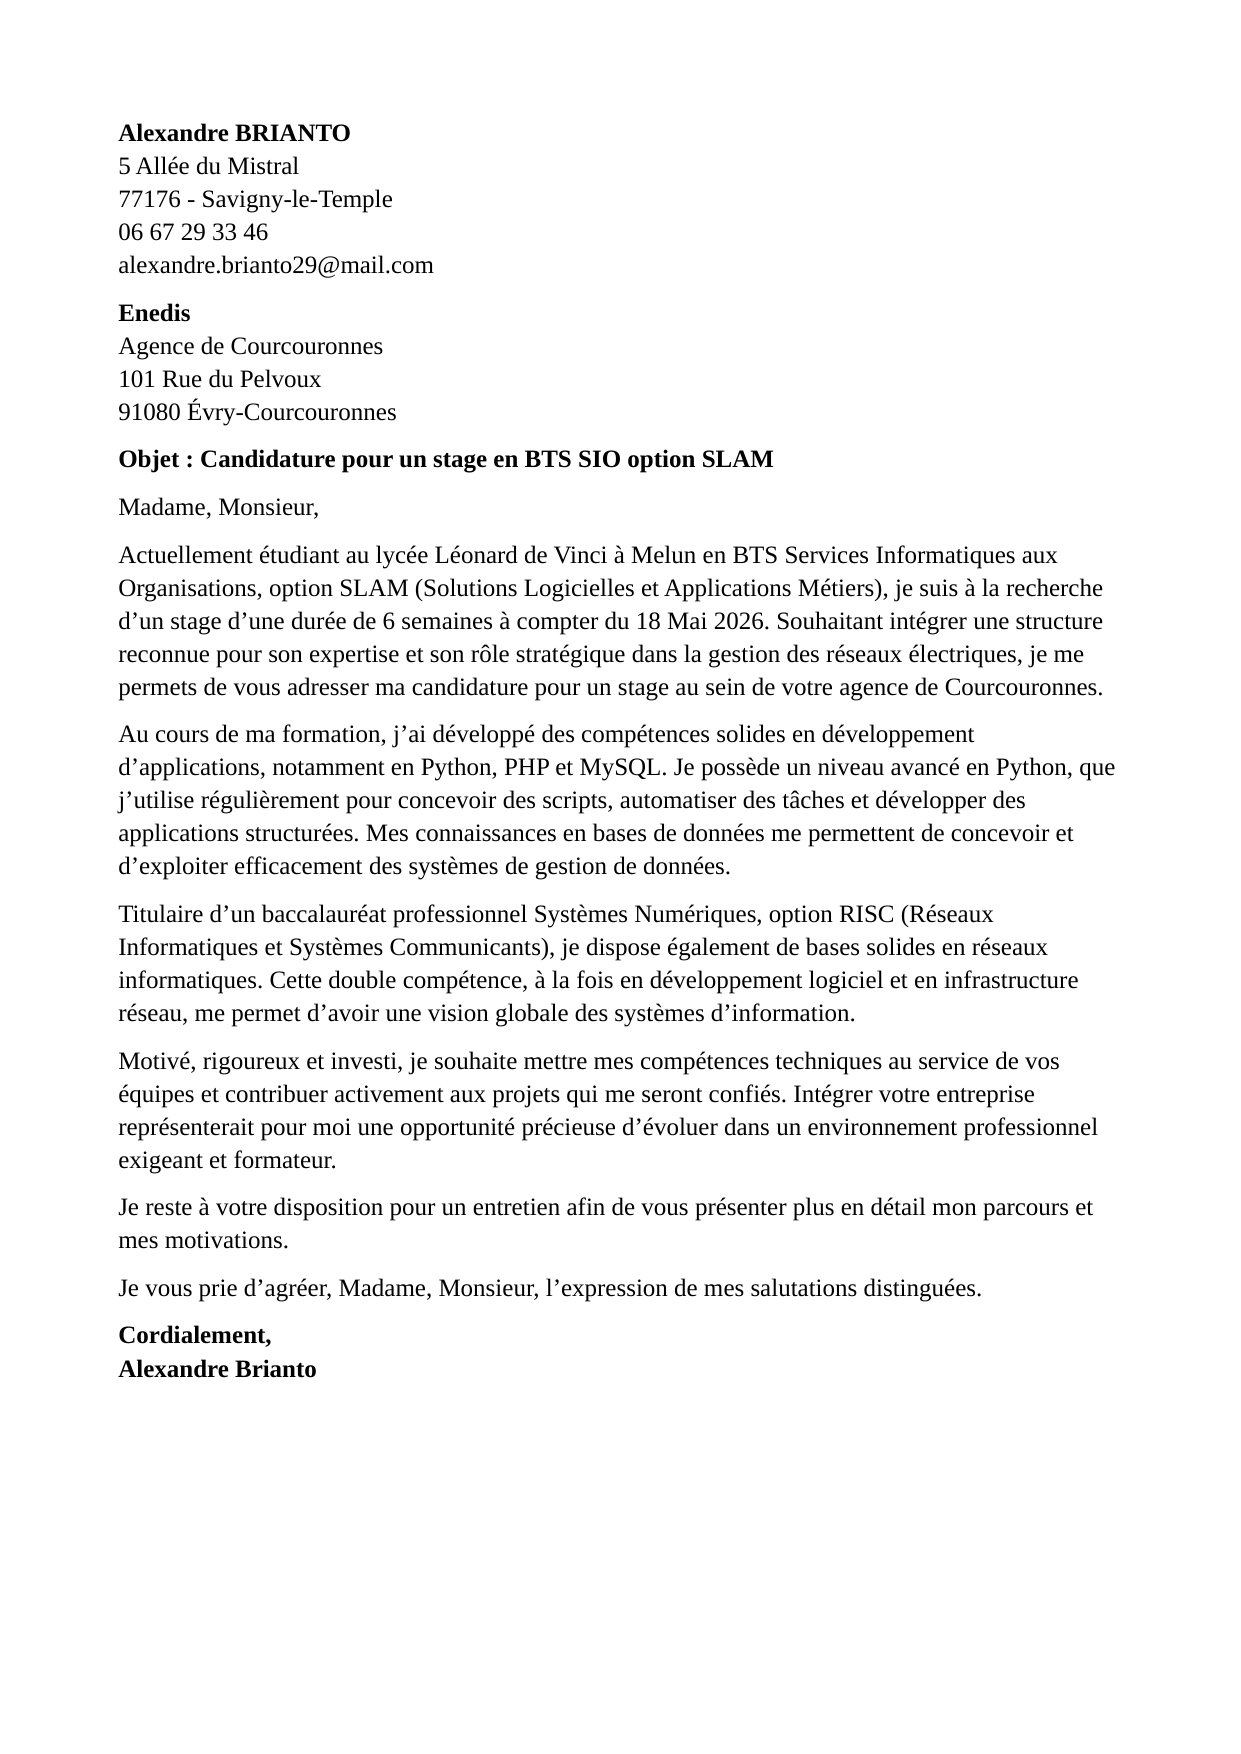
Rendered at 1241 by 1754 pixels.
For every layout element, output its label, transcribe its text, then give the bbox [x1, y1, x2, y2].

text Actuellement étudiant au lycée Léonard de Vinci à Melun en BTS Services Informatiques aux Organisations, option SLAM (Solutions Logicielles et Applications Métiers), je suis à la recherche d’un stage d’une durée de 6 semaines à compter du 18 Mai 2026. Souhaitant intégrer une structure reconnue pour son expertise et son rôle stratégique dans la gestion des réseaux électriques, je me permets de vous adresser ma candidature pour un stage au sein de votre agence de Courcouronnes. [118, 540, 1122, 701]
text Madame, Monsieur, [118, 492, 1122, 521]
text Au cours de ma formation, j’ai développé des compétences solides en développement d’applications, notamment en Python, PHP et MySQL. Je possède un niveau avancé en Python, que j’utilise régulièrement pour concevoir des scripts, automatiser des tâches et développer des applications structurées. Mes connaissances en bases de données me permettent de concevoir et d’exploiter efficacement des systèmes de gestion de données. [118, 719, 1122, 880]
text Je vous prie d’agréer, Madame, Monsieur, l’expression de mes salutations distinguées. [118, 1273, 1122, 1302]
text Je reste à votre disposition pour un entretien afin de vous présenter plus en détail mon parcours et mes motivations. [118, 1192, 1122, 1254]
text Enedis Agence de Courcouronnes 101 Rue du Pelvoux 91080 Évry-Courcouronnes [118, 298, 1122, 426]
text Objet : Candidature pour un stage en BTS SIO option SLAM [118, 444, 1122, 473]
text Cordialement, Alexandre Brianto [118, 1321, 1122, 1382]
text Titulaire d’un baccalauréat professionnel Systèmes Numériques, option RISC (Réseaux Informatiques et Systèmes Communicants), je dispose également de bases solides en réseaux informatiques. Cette double compétence, à la fois en développement logiciel et en infrastructure réseau, me permet d’avoir une vision globale des systèmes d’information. [118, 899, 1122, 1027]
text Alexandre BRIANTO 5 Allée du Mistral 77176 - Savigny-le-Temple 06 67 29 33 46 alexandre.brianto29@mail.com [118, 118, 1122, 279]
text Motivé, rigoureux et investi, je souhaite mettre mes compétences techniques au service de vos équipes et contribuer activement aux projets qui me seront confiés. Intégrer votre entreprise représenterait pour moi une opportunité précieuse d’évoluer dans un environnement professionnel exigeant et formateur. [118, 1046, 1122, 1173]
